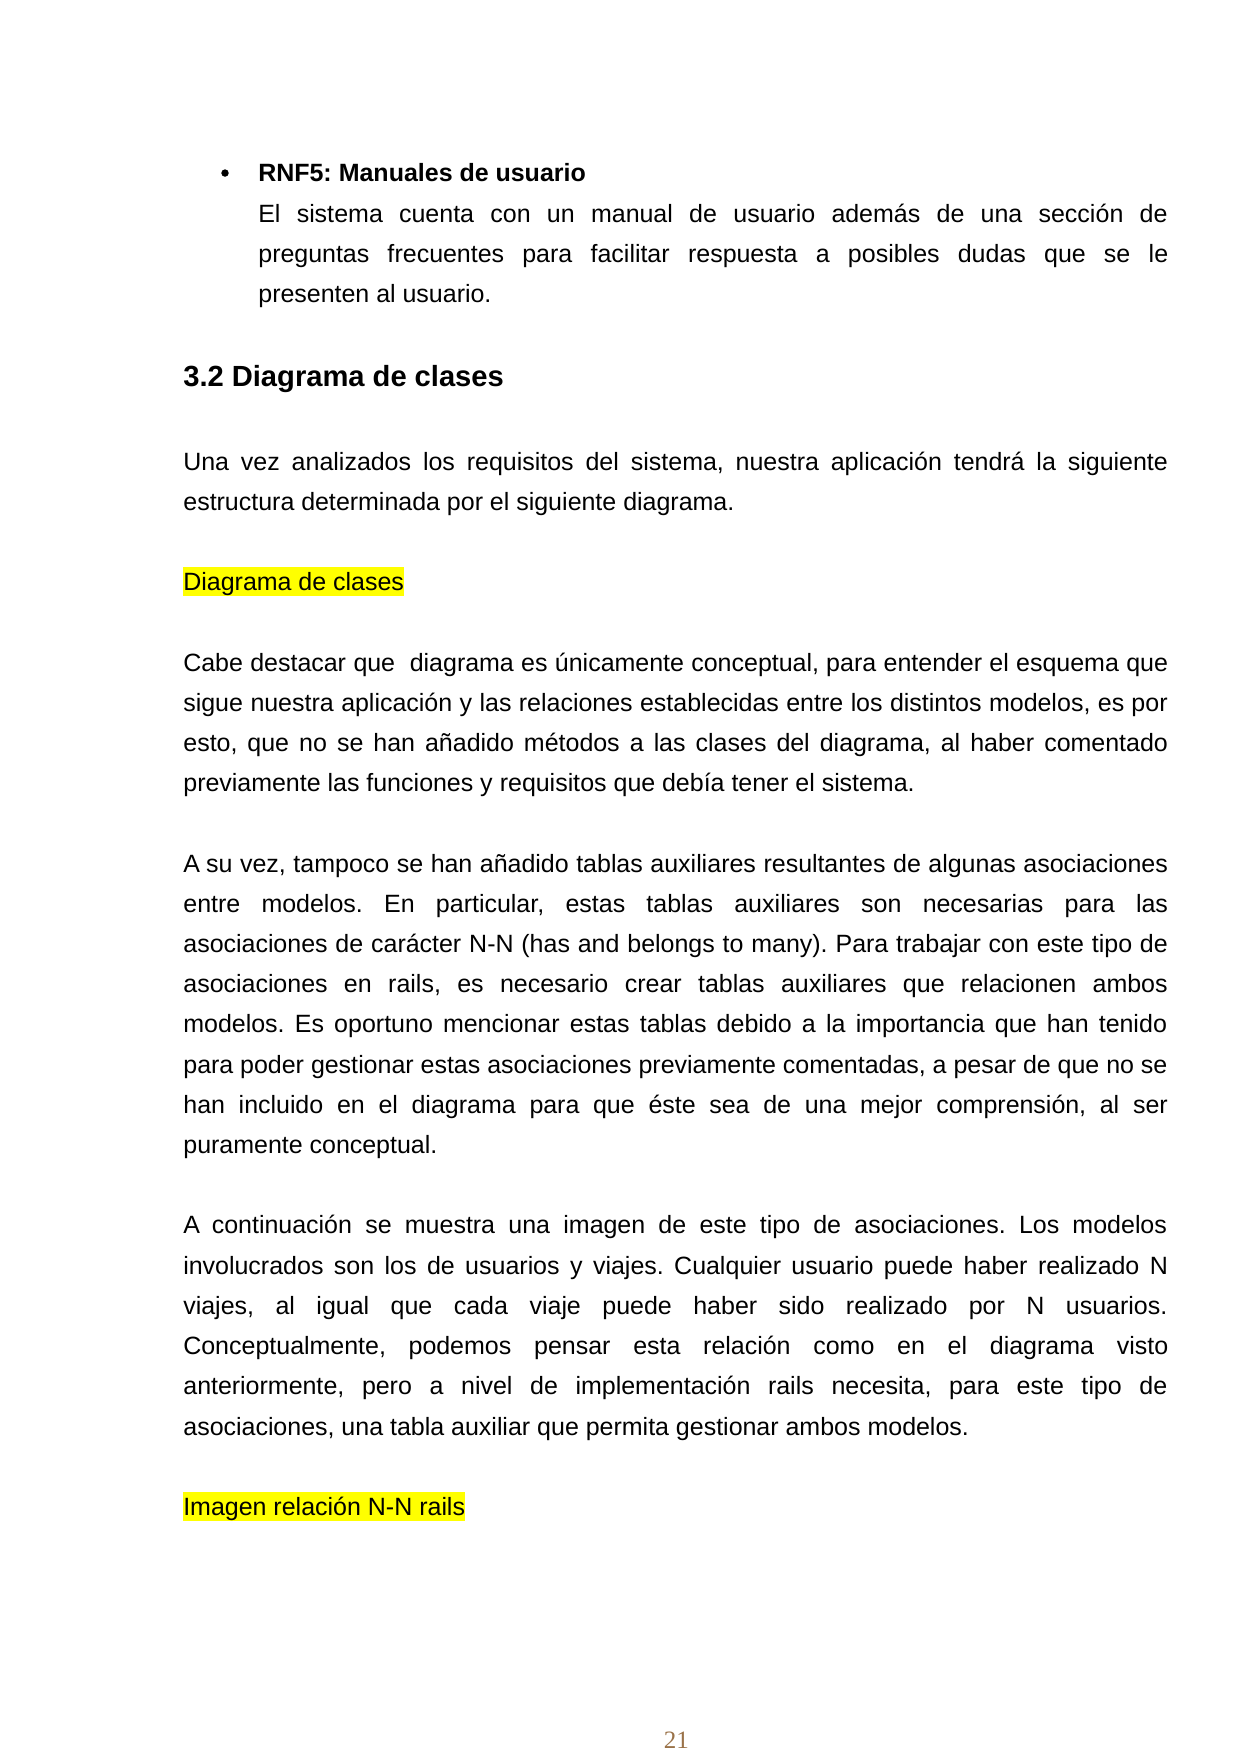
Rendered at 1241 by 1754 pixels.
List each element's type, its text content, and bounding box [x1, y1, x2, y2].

text A continuación se muestra una imagen de este tipo de asociaciones. Los modelos involucrados son los de usuarios y viajes. Cualquier usuario puede haber realizado N viajes, al igual que cada viaje puede haber sido realizado por N usuarios. Conceptualmente, podemos pensar esta relación como en el diagrama visto anteriormente, pero a nivel de implementación rails necesita, para este tipo de asociaciones, una tabla auxiliar que permita gestionar ambos modelos. [183, 1211, 1169, 1440]
text 3.2 Diagrama de clases [183, 359, 1169, 393]
list RNF5: Manuales de usuario [221, 158, 1169, 187]
text Cabe destacar que diagrama es únicamente conceptual, para entender el esquema que sigue nuestra aplicación y las relaciones establecidas entre los distintos modelos, es por esto, que no se han añadido métodos a las clases del diagrama, al haber comentado previamente las funciones y requisitos que debía tener el sistema. [183, 648, 1169, 797]
text Diagrama de clases [183, 567, 1169, 596]
list El sistema cuenta con un manual de usuario además de una sección de preguntas frecuentes para facilitar respuesta a posibles dudas que se le presenten al usuario. [221, 199, 1169, 308]
text A su vez, tampoco se han añadido tablas auxiliares resultantes de algunas asociaciones entre modelos. En particular, estas tablas auxiliares son necesarias para las asociaciones de carácter N-N (has and belongs to many). Para trabajar con este tipo de asociaciones en rails, es necesario crear tablas auxiliares que relacionen ambos modelos. Es oportuno mencionar estas tablas debido a la importancia que han tenido para poder gestionar estas asociaciones previamente comentadas, a pesar de que no se han incluido en el diagrama para que éste sea de una mejor comprensión, al ser puramente conceptual. [183, 849, 1169, 1159]
text Una vez analizados los requisitos del sistema, nuestra aplicación tendrá la siguiente estructura determinada por el siguiente diagrama. [183, 447, 1169, 516]
text Imagen relación N-N rails [183, 1492, 1169, 1521]
